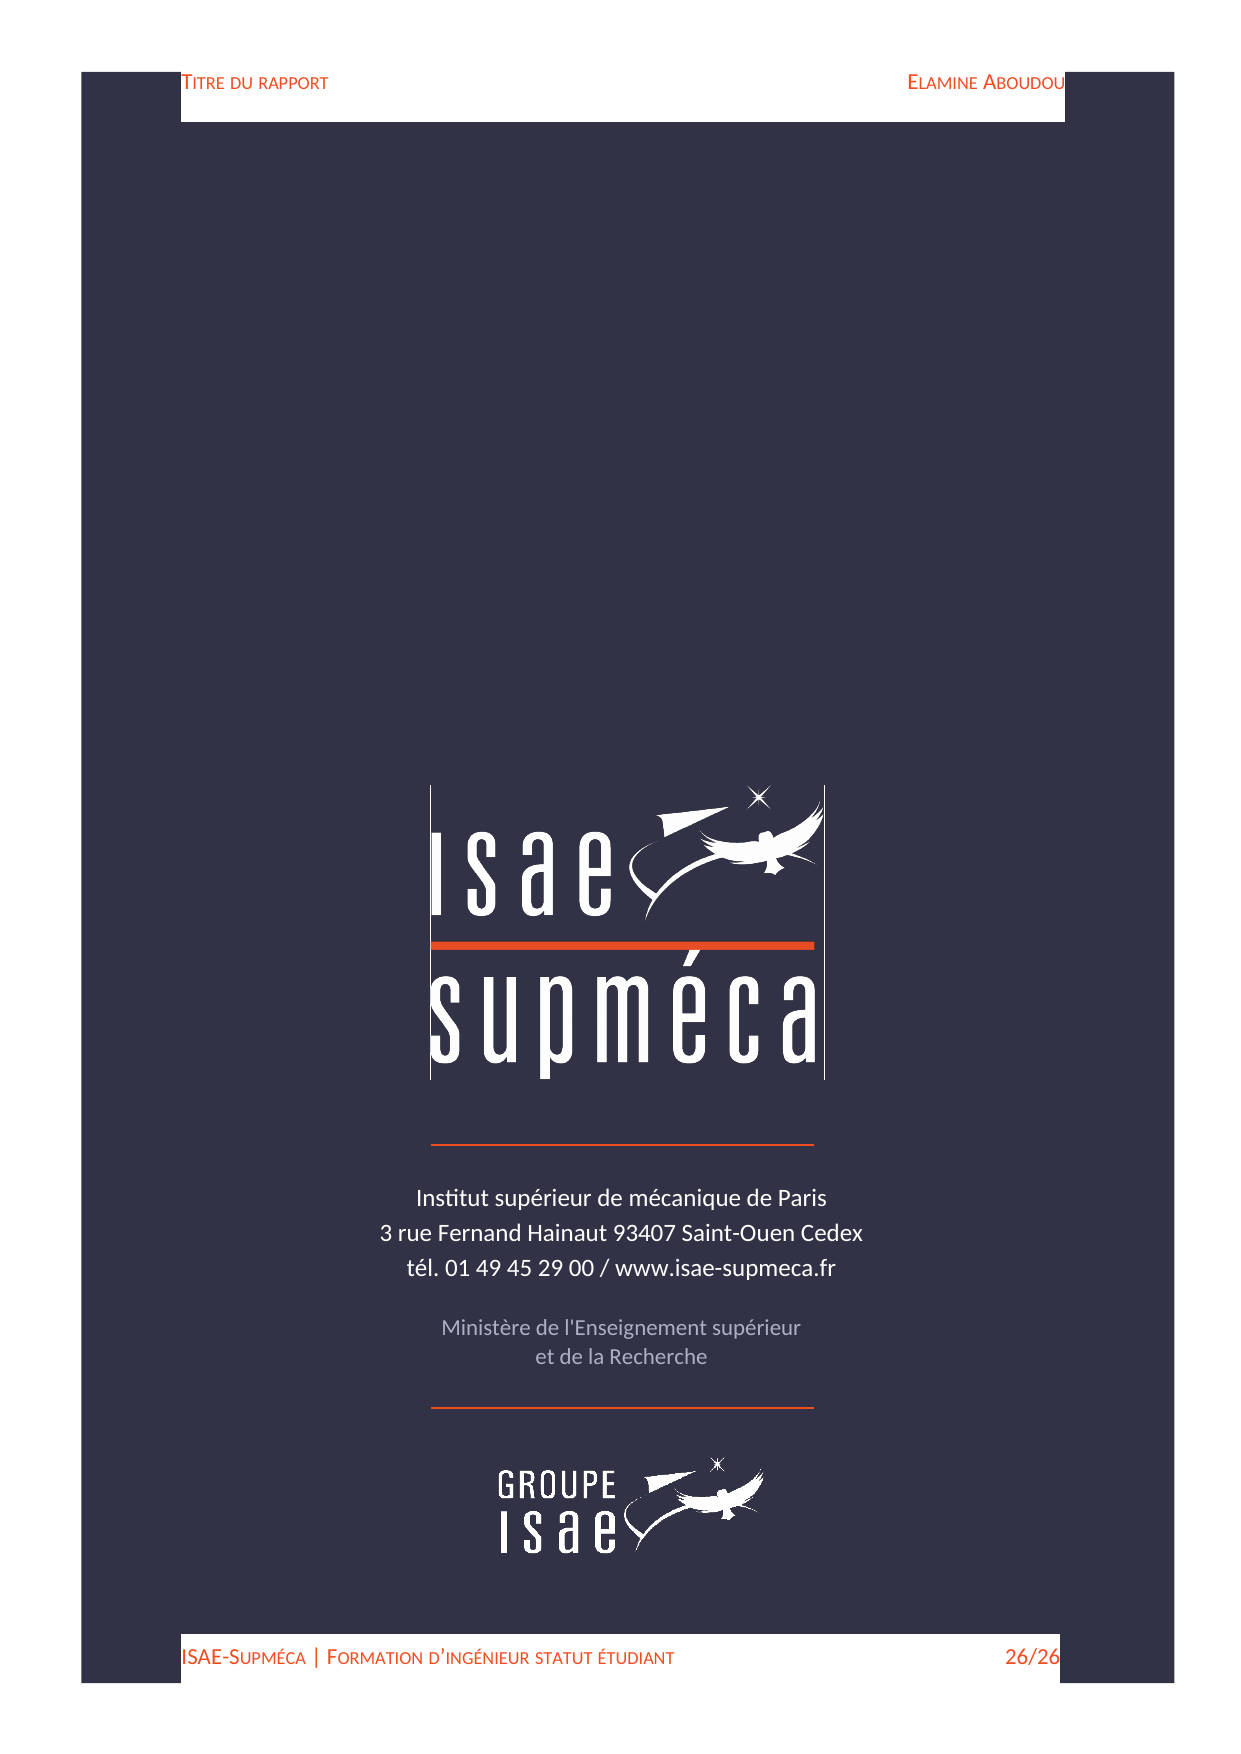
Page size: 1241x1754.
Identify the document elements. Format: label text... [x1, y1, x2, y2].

text Ministère de l'Enseignement supérieur et de la Recherche [87, 1313, 1156, 1371]
picture [498, 1455, 764, 1554]
text Institut supérieur de mécanique de Paris 3 rue Fernand Hainaut 93407 Saint-Ouen Cedex tél. 01 49 45 29 00 / www.isae-supmeca.fr [87, 1183, 1156, 1283]
picture [430, 785, 824, 1080]
